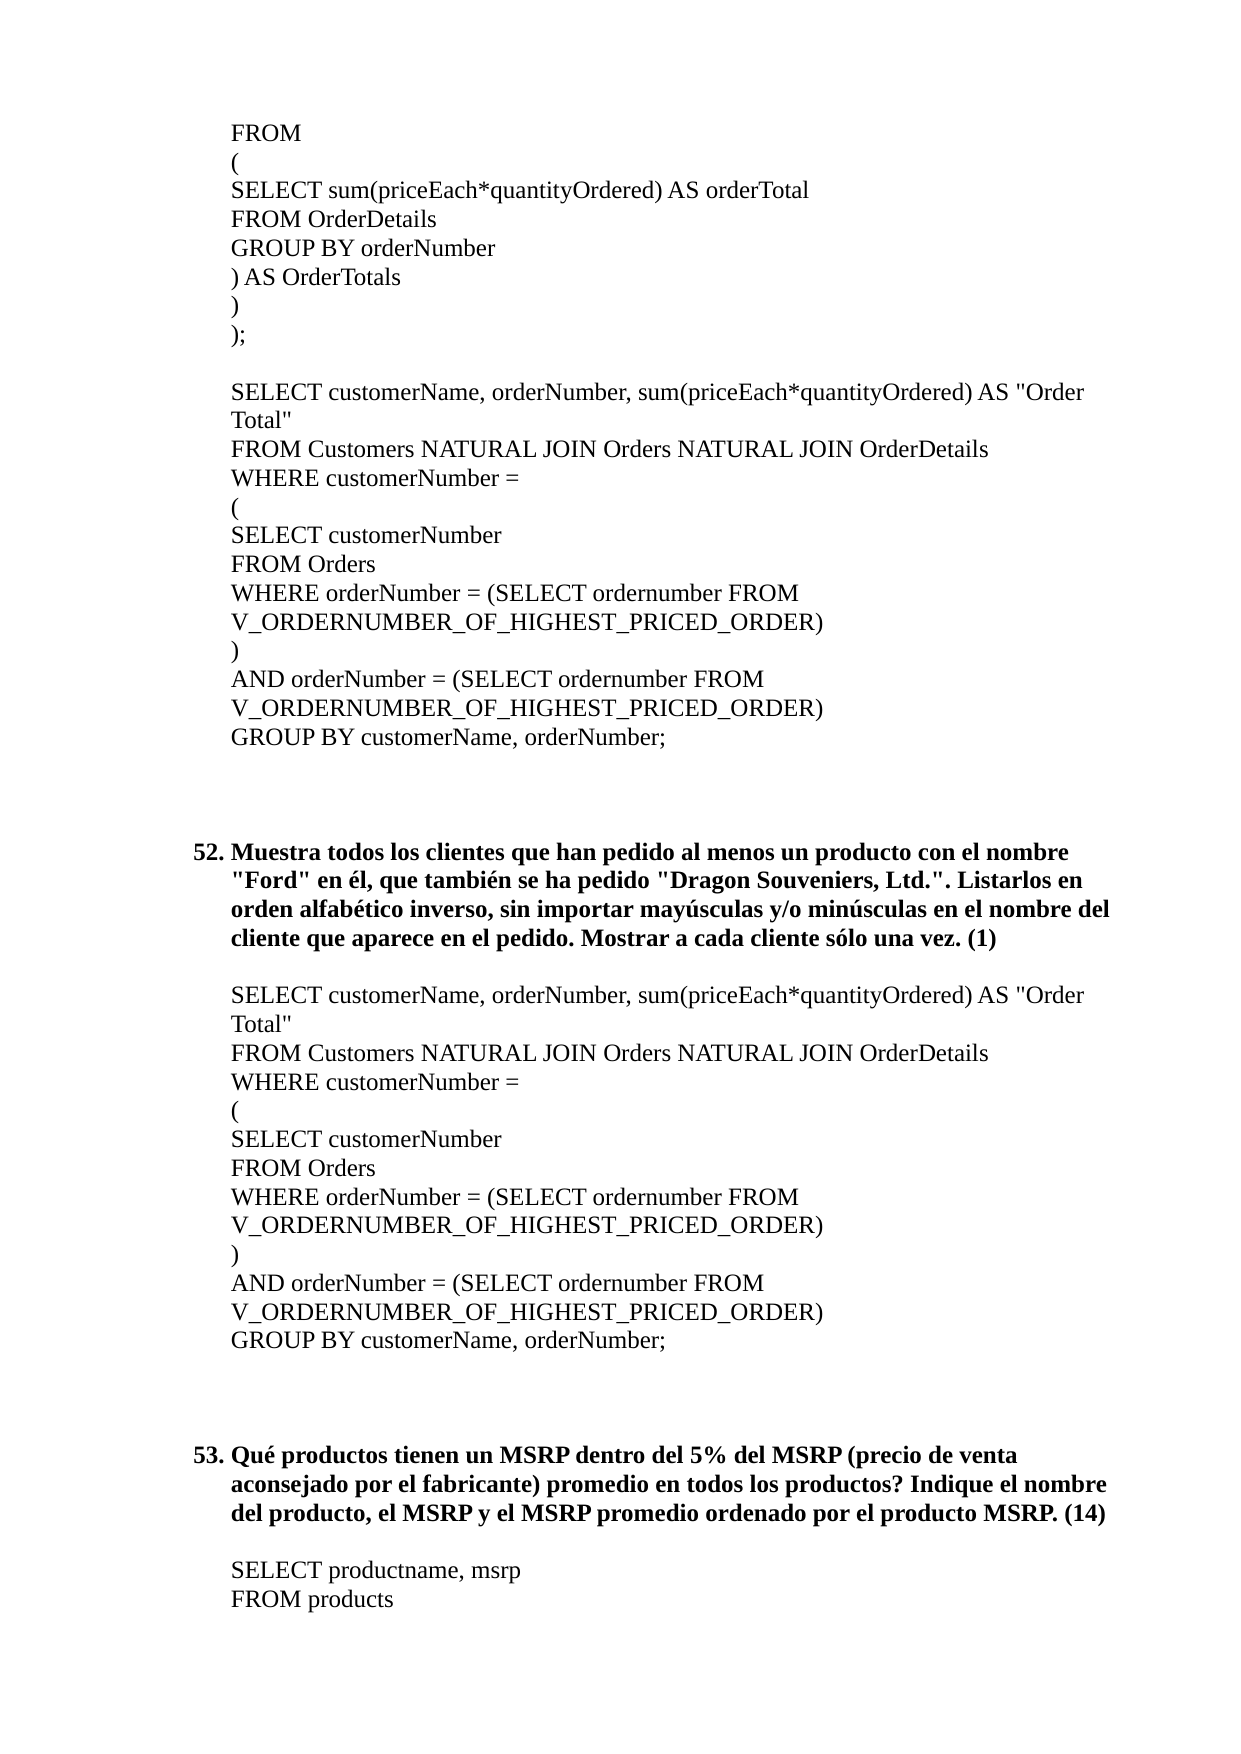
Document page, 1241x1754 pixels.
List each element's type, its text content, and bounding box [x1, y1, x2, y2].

list WHERE customerNumber = [193, 463, 1122, 492]
list FROM products [193, 1584, 1122, 1613]
list SELECT customerNumber [193, 521, 1122, 549]
list SELECT productname, msrp [193, 1556, 1122, 1584]
list ( [193, 1096, 1122, 1124]
list FROM Orders [193, 549, 1122, 578]
list AND orderNumber = (SELECT ordernumber FROM V_ORDERNUMBER_OF_HIGHEST_PRICED_ORDER) [193, 664, 1122, 722]
list ( [193, 492, 1122, 521]
list FROM Customers NATURAL JOIN Orders NATURAL JOIN OrderDetails [193, 434, 1122, 463]
list GROUP BY customerName, orderNumber; [193, 1326, 1122, 1354]
list ) [193, 291, 1122, 319]
list ) [193, 636, 1122, 664]
list ); [193, 319, 1122, 348]
list SELECT customerName, orderNumber, sum(priceEach*quantityOrdered) AS "Order Total" [193, 981, 1122, 1038]
list SELECT sum(priceEach*quantityOrdered) AS orderTotal [193, 176, 1122, 204]
list FROM [193, 118, 1122, 147]
list GROUP BY orderNumber [193, 233, 1122, 262]
list GROUP BY customerName, orderNumber; [193, 722, 1122, 751]
list ) AS OrderTotals [193, 262, 1122, 291]
list ( [193, 147, 1122, 176]
list ) [193, 1239, 1122, 1268]
list Qué productos tienen un MSRP dentro del 5% del MSRP (precio de venta aconsejado por el fabricante) promedio en todos los productos? Indique el nombre del producto, el MSRP y el MSRP promedio ordenado por el producto MSRP. (14) [193, 1441, 1122, 1527]
list WHERE orderNumber = (SELECT ordernumber FROM V_ORDERNUMBER_OF_HIGHEST_PRICED_ORDER) [193, 578, 1122, 636]
list FROM Customers NATURAL JOIN Orders NATURAL JOIN OrderDetails [193, 1038, 1122, 1067]
list AND orderNumber = (SELECT ordernumber FROM V_ORDERNUMBER_OF_HIGHEST_PRICED_ORDER) [193, 1268, 1122, 1326]
list WHERE customerNumber = [193, 1067, 1122, 1096]
list SELECT customerName, orderNumber, sum(priceEach*quantityOrdered) AS "Order Total" [193, 377, 1122, 434]
list Muestra todos los clientes que han pedido al menos un producto con el nombre "Ford" en él, que también se ha pedido "Dragon Souveniers, Ltd.". Listarlos en orden alfabético inverso, sin importar mayúsculas y/o minúsculas en el nombre del cliente que aparece en el pedido. Mostrar a cada cliente sólo una vez. (1) [193, 837, 1122, 952]
list FROM Orders [193, 1153, 1122, 1182]
list WHERE orderNumber = (SELECT ordernumber FROM V_ORDERNUMBER_OF_HIGHEST_PRICED_ORDER) [193, 1182, 1122, 1239]
list SELECT customerNumber [193, 1124, 1122, 1153]
list FROM OrderDetails [193, 204, 1122, 233]
